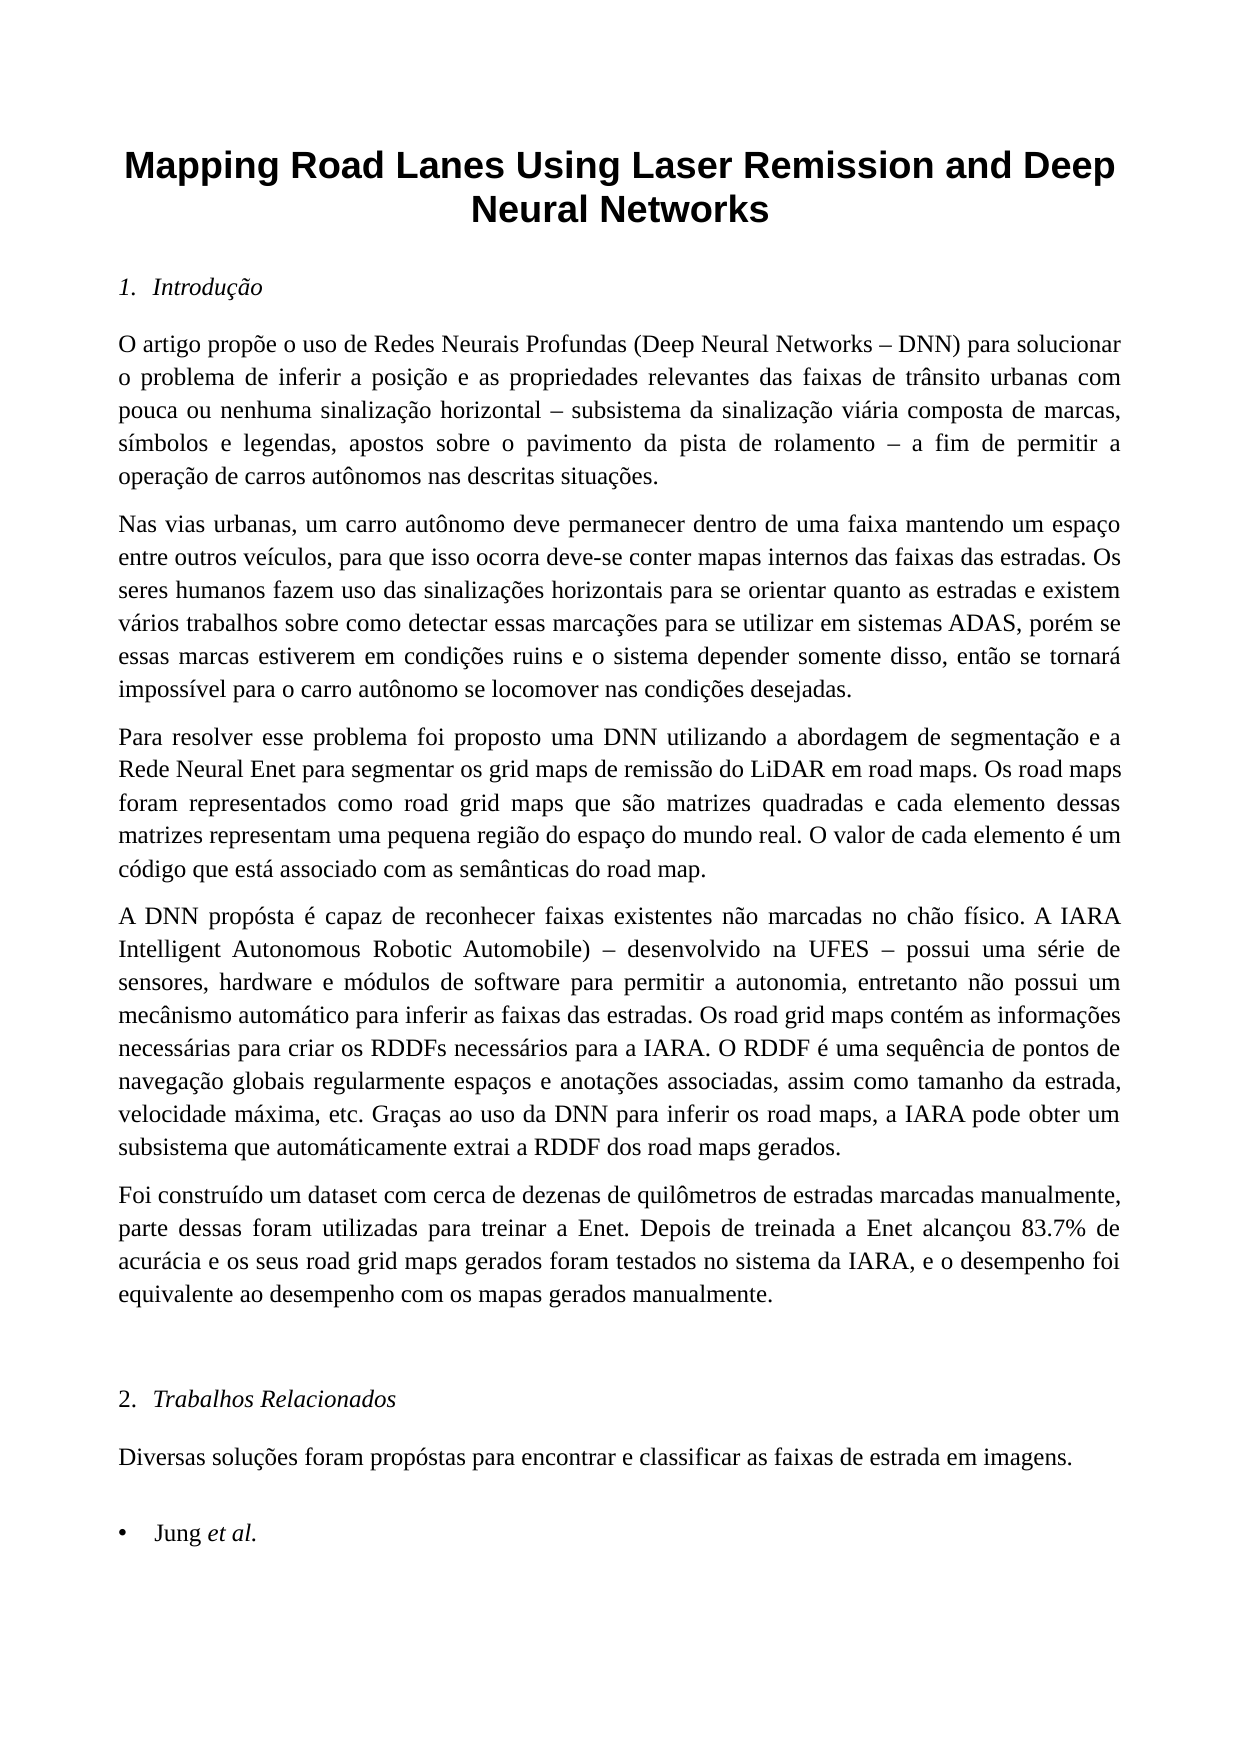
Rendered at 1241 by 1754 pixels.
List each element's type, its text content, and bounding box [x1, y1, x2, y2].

text Diversas soluções foram propóstas para encontrar e classificar as faixas de estrada em imagens. [118, 1442, 1122, 1470]
text Nas vias urbanas, um carro autônomo deve permanecer dentro de uma faixa mantendo um espaço entre outros veículos, para que isso ocorra deve-se conter mapas internos das faixas das estradas. Os seres humanos fazem uso das sinalizações horizontais para se orientar quanto as estradas e existem vários trabalhos sobre como detectar essas marcações para se utilizar em sistemas ADAS, porém se essas marcas estiverem em condições ruins e o sistema depender somente disso, então se tornará impossível para o carro autônomo se locomover nas condições desejadas. [118, 509, 1122, 703]
list Introdução [118, 272, 1122, 300]
subtitle Mapping Road Lanes Using Laser Remission and Deep Neural Networks [118, 143, 1122, 230]
text Foi construído um dataset com cerca de dezenas de quilômetros de estradas marcadas manualmente, parte dessas foram utilizadas para treinar a Enet. Depois de treinada a Enet alcançou 83.7% de acurácia e os seus road grid maps gerados foram testados no sistema da IARA, e o desempenho foi equivalente ao desempenho com os mapas gerados manualmente. [118, 1180, 1122, 1308]
text O artigo propõe o uso de Redes Neurais Profundas (Deep Neural Networks – DNN) para solucionar o problema de inferir a posição e as propriedades relevantes das faixas de trânsito urbanas com pouca ou nenhuma sinalização horizontal – subsistema da sinalização viária composta de marcas, símbolos e legendas, apostos sobre o pavimento da pista de rolamento – a fim de permitir a operação de carros autônomos nas descritas situações. [118, 329, 1122, 490]
text Para resolver esse problema foi proposto uma DNN utilizando a abordagem de segmentação e a Rede Neural Enet para segmentar os grid maps de remissão do LiDAR em road maps. Os road maps foram representados como road grid maps que são matrizes quadradas e cada elemento dessas matrizes representam uma pequena região do espaço do mundo real. O valor de cada elemento é um código que está associado com as semânticas do road map. [118, 722, 1122, 882]
list Jung et al. [118, 1518, 1122, 1547]
text A DNN propósta é capaz de reconhecer faixas existentes não marcadas no chão físico. A IARA Intelligent Autonomous Robotic Automobile) – desenvolvido na UFES – possui uma série de sensores, hardware e módulos de software para permitir a autonomia, entretanto não possui um mecânismo automático para inferir as faixas das estradas. Os road grid maps contém as informações necessárias para criar os RDDFs necessários para a IARA. O RDDF é uma sequência de pontos de navegação globais regularmente espaços e anotações associadas, assim como tamanho da estrada, velocidade máxima, etc. Graças ao uso da DNN para inferir os road maps, a IARA pode obter um subsistema que automáticamente extrai a RDDF dos road maps gerados. [118, 901, 1122, 1161]
list Trabalhos Relacionados [118, 1384, 1122, 1413]
